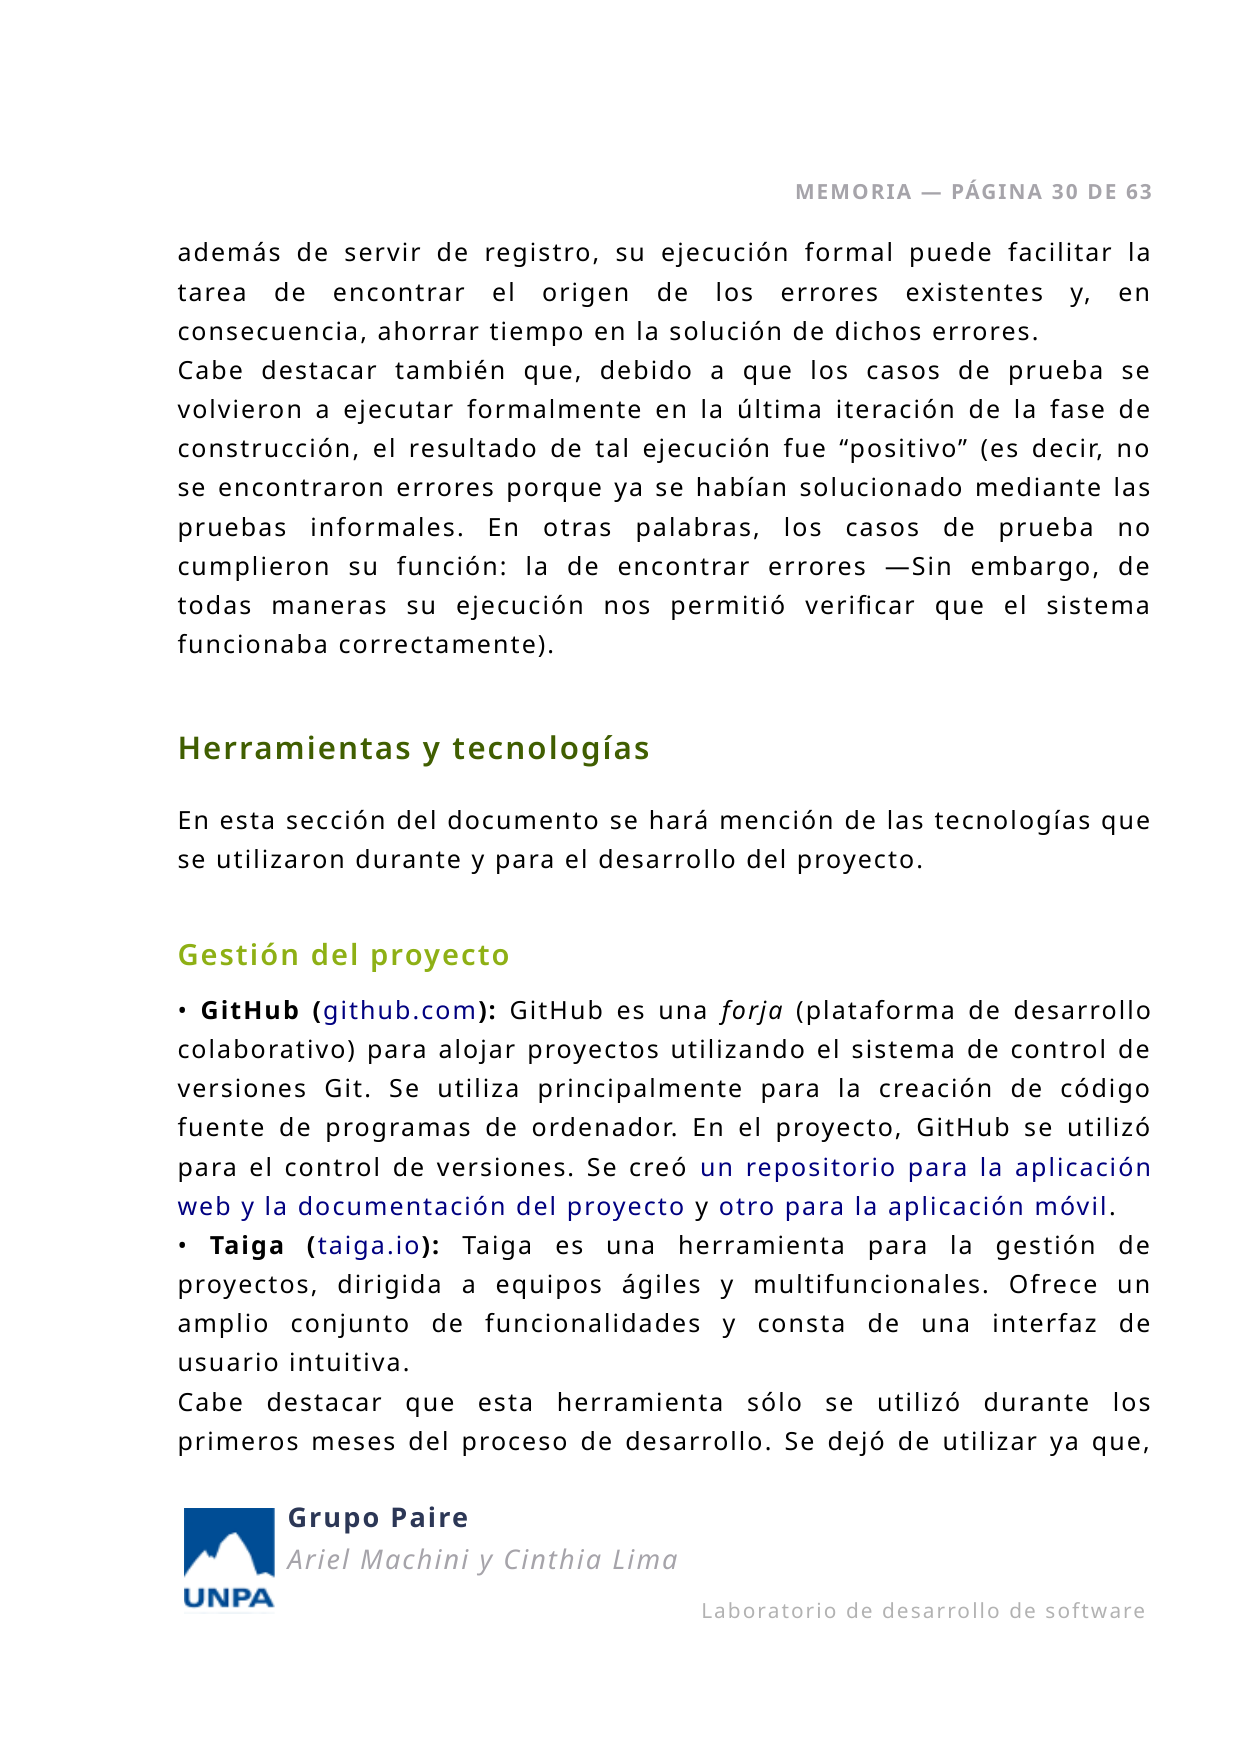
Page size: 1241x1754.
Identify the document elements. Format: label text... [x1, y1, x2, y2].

subtitle Gestión del proyecto [177, 934, 1152, 974]
text Cabe destacar también que, debido a que los casos de prueba se volvieron a ejecutar formalmente en la última iteración de la fase de construcción, el resultado de tal ejecución fue “positivo” (es decir, no se encontraron errores porque ya se habían solucionado mediante las pruebas informales. En otras palabras, los casos de prueba no cumplieron su función: la de encontrar errores —Sin embargo, de todas maneras su ejecución nos permitió verificar que el sistema funcionaba correctamente). [177, 353, 1152, 661]
text además de servir de registro, su ejecución formal puede facilitar la tarea de encontrar el origen de los errores existentes y, en consecuencia, ahorrar tiempo en la solución de dichos errores. [177, 235, 1152, 347]
subtitle Herramientas y tecnologías [177, 726, 1152, 768]
picture [184, 1508, 275, 1614]
text • GitHub (github.com): GitHub es una forja (plataforma de desarrollo colaborativo) para alojar proyectos utilizando el sistema de control de versiones Git. Se utiliza principalmente para la creación de código fuente de programas de ordenador. En el proyecto, GitHub se utilizó para el control de versiones. Se creó un repositorio para la aplicación web y la documentación del proyecto y otro para la aplicación móvil. [177, 992, 1152, 1222]
text Cabe destacar que esta herramienta sólo se utilizó durante los primeros meses del proceso de desarrollo. Se dejó de utilizar ya que, [177, 1384, 1152, 1457]
text • Taiga (taiga.io): Taiga es una herramienta para la gestión de proyectos, dirigida a equipos ágiles y multifuncionales. Ofrece un amplio conjunto de funcionalidades y consta de una interfaz de usuario intuitiva. [177, 1227, 1152, 1379]
text En esta sección del documento se hará mención de las tecnologías que se utilizaron durante y para el desarrollo del proyecto. [177, 802, 1152, 876]
